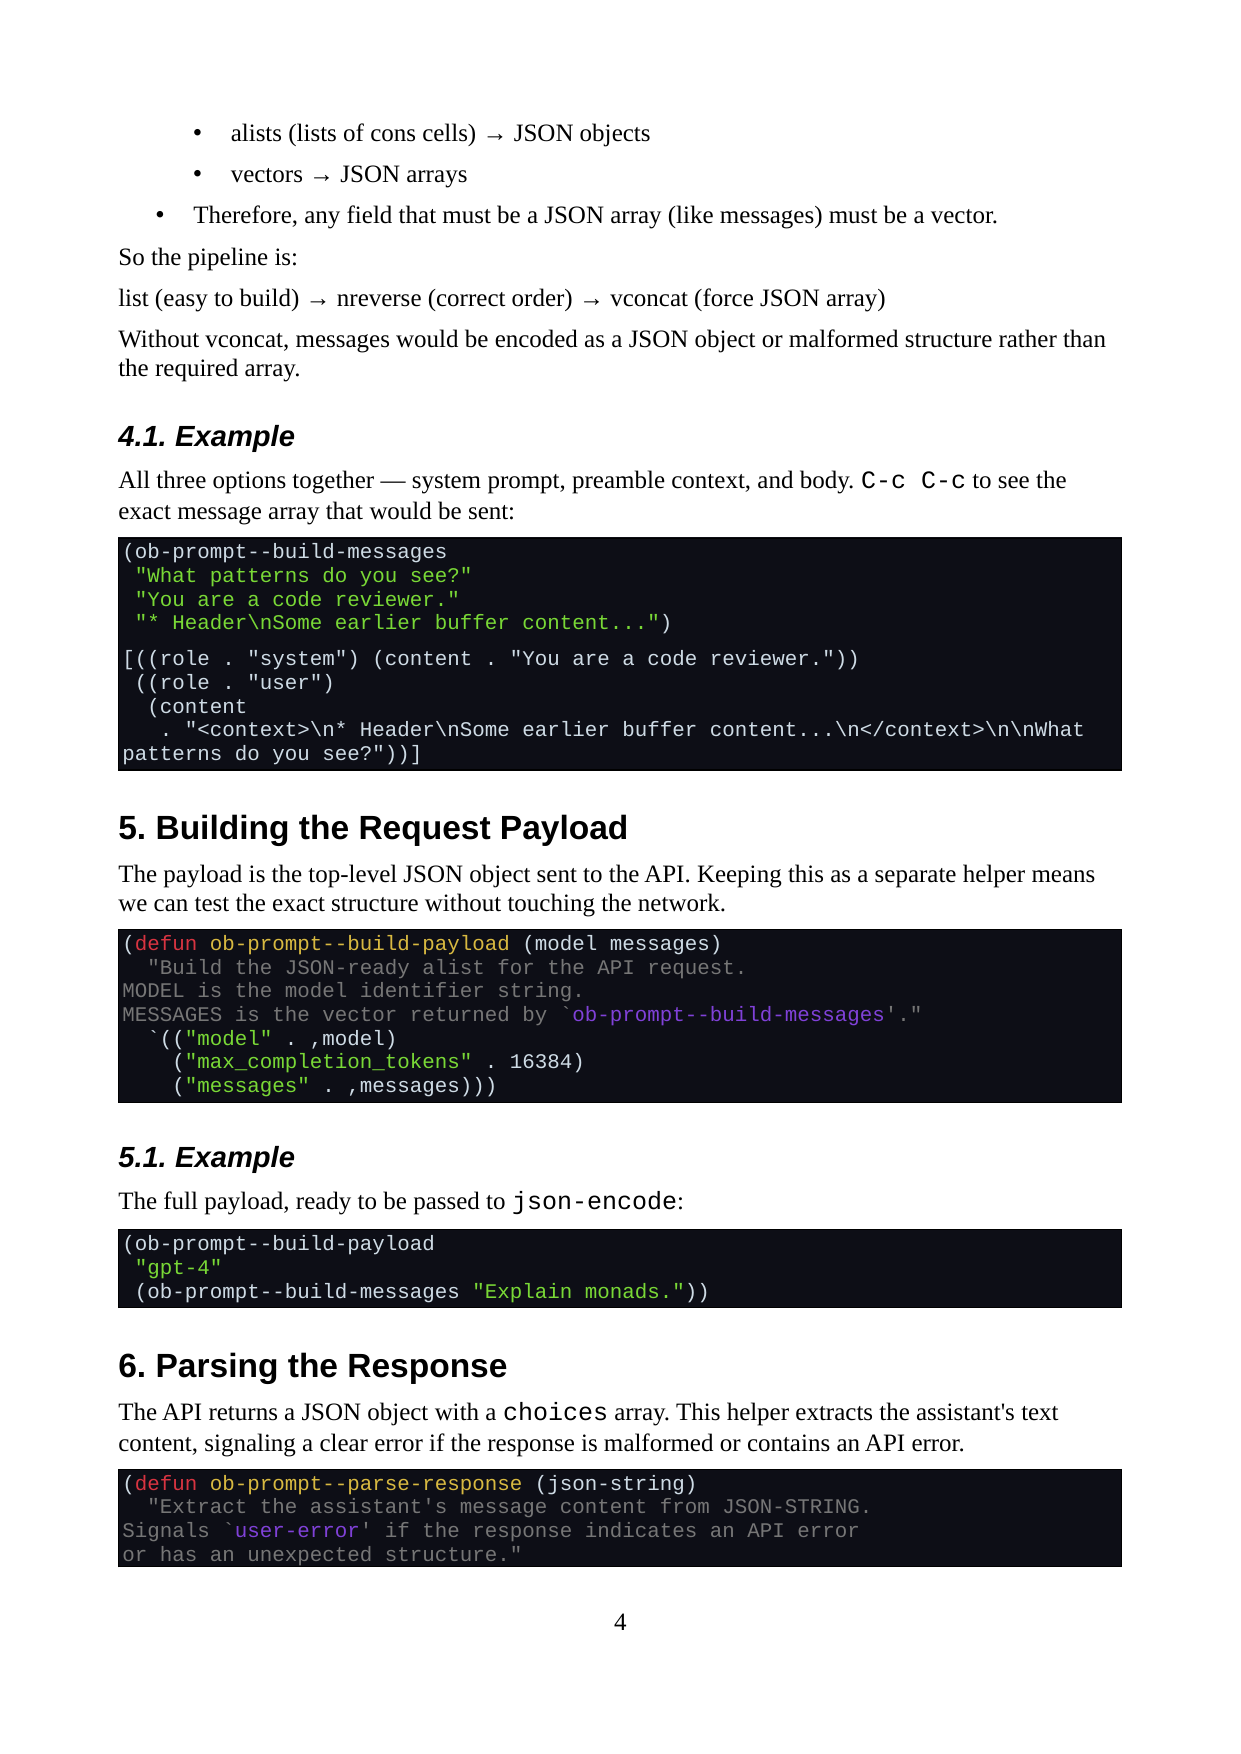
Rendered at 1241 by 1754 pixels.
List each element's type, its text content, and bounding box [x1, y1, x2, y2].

text `(("model" . ,model) [119, 1024, 1121, 1047]
text ("messages" . ,messages))) [119, 1071, 1121, 1102]
text The API returns a JSON object with a choices array. This helper extracts the assistant's text content, signaling a clear error if the response is malformed or contains an API error. [118, 1397, 1122, 1456]
text "Build the JSON-ready alist for the API request. [119, 953, 1121, 976]
list Therefore, any field that must be a JSON array (like messages) must be a vector. [156, 201, 1122, 229]
text Signals `user-error' if the response indicates an API error [119, 1516, 1121, 1540]
text [((role . "system") (content . "You are a code reviewer.")) [119, 644, 1121, 668]
text "What patterns do you see?" [119, 561, 1121, 585]
text All three options together — system prompt, preamble context, and body. C-c C-c to see the exact message array that would be sent: [118, 465, 1122, 525]
text So the pipeline is: [118, 242, 1122, 271]
text Without vconcat, messages would be encoded as a JSON object or malformed structure rather than the required array. [118, 324, 1122, 382]
text (ob-prompt--build-messages "Explain monads.")) [119, 1277, 1121, 1307]
text ((role . "user") [119, 668, 1121, 692]
subtitle Parsing the Response [118, 1346, 1122, 1384]
text (defun ob-prompt--build-payload (model messages) [119, 930, 1121, 953]
text list (easy to build) → nreverse (correct order) → vconcat (force JSON array) [118, 283, 1122, 312]
subtitle Building the Request Payload [118, 808, 1122, 847]
text "gpt-4" [119, 1253, 1121, 1277]
text "Extract the assistant's message content from JSON-STRING. [119, 1492, 1121, 1516]
text MODEL is the model identifier string. [119, 976, 1121, 1000]
list vectors → JSON arrays [193, 159, 1122, 188]
text The payload is the top-level JSON object sent to the API. Keeping this as a separate helper means we can test the exact structure without touching the network. [118, 859, 1122, 917]
text (ob-prompt--build-messages [119, 539, 1121, 561]
text . "<context>\n* Header\nSome earlier buffer content...\n</context>\n\nWhat patterns do you see?"))] [119, 715, 1121, 769]
subtitle Example [118, 1140, 1122, 1173]
text (defun ob-prompt--parse-response (json-string) [119, 1470, 1121, 1492]
text "* Header\nSome earlier buffer content...") [119, 608, 1121, 636]
text ("max_completion_tokens" . 16384) [119, 1047, 1121, 1071]
text or has an unexpected structure." [119, 1540, 1121, 1566]
list alists (lists of cons cells) → JSON objects [193, 118, 1122, 147]
text (content [119, 692, 1121, 715]
text (ob-prompt--build-payload [119, 1230, 1121, 1253]
text The full payload, ready to be passed to json-encode: [118, 1186, 1122, 1217]
text "You are a code reviewer." [119, 585, 1121, 608]
text MESSAGES is the vector returned by `ob-prompt--build-messages'." [119, 1000, 1121, 1024]
subtitle Example [118, 419, 1122, 453]
